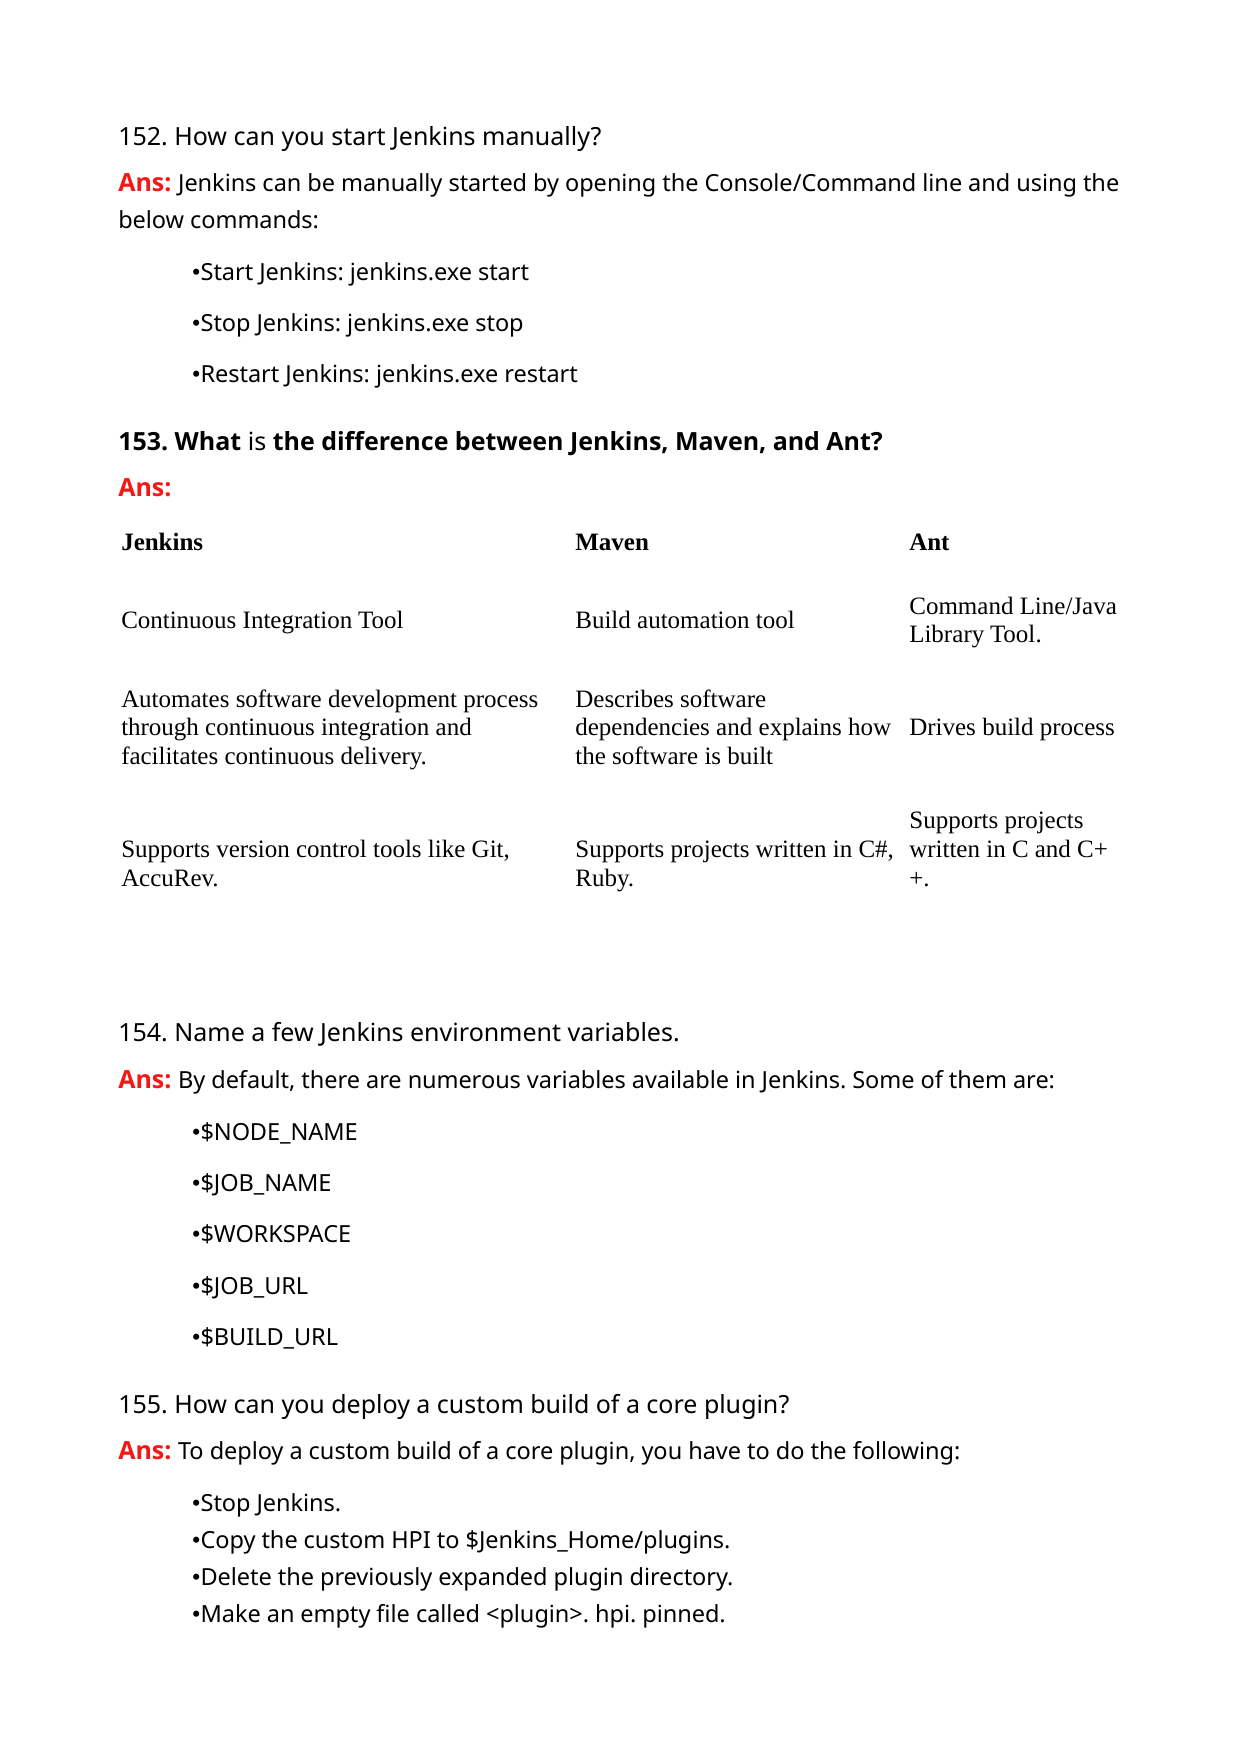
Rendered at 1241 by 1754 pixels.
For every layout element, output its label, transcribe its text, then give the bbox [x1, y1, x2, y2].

table_cell Command Line/Java Library Tool. [906, 588, 1122, 681]
list Delete the previously expanded plugin directory. [118, 1560, 1122, 1592]
subtitle 155. How can you deploy a custom build of a core plugin? [118, 1386, 1122, 1421]
table_header Ant [906, 524, 1122, 588]
text Ans: Jenkins can be manually started by opening the Console/Command line and using the below commands: [118, 165, 1122, 236]
list $NODE_NAME [118, 1115, 1122, 1147]
table_cell Automates software development process through continuous integration and facilitates continuous delivery. [118, 681, 572, 802]
subtitle 154. Name a few Jenkins environment variables. [118, 1015, 1122, 1049]
text Ans: [118, 470, 1122, 504]
list $BUILD_URL [118, 1321, 1122, 1352]
list Make an empty file called <plugin>. hpi. pinned. [118, 1597, 1122, 1629]
list $JOB_URL [118, 1269, 1122, 1301]
table_cell Supports version control tools like Git, AccuRev. [118, 802, 572, 953]
table_header Jenkins [118, 524, 572, 588]
table_cell Supports projects written in C#, Ruby. [572, 802, 906, 953]
table_cell Build automation tool [572, 588, 906, 681]
list Restart Jenkins: jenkins.exe restart [118, 358, 1122, 389]
table_cell Supports projects written in C and C++. [906, 802, 1122, 953]
table_header Maven [572, 524, 906, 588]
list $WORKSPACE [118, 1218, 1122, 1250]
list Stop Jenkins. [118, 1487, 1122, 1519]
text Ans: To deploy a custom build of a core plugin, you have to do the following: [118, 1433, 1122, 1467]
table_cell Drives build process [906, 681, 1122, 802]
table_cell Describes software dependencies and explains how the software is built [572, 681, 906, 802]
list $JOB_NAME [118, 1166, 1122, 1198]
text Ans: By default, there are numerous variables available in Jenkins. Some of them are: [118, 1061, 1122, 1095]
list Copy the custom HPI to $Jenkins_Home/plugins. [118, 1523, 1122, 1556]
list Start Jenkins: jenkins.exe start [118, 255, 1122, 287]
subtitle 153. What is the difference between Jenkins, Maven, and Ant? [118, 423, 1122, 458]
list Stop Jenkins: jenkins.exe stop [118, 306, 1122, 338]
table_cell Continuous Integration Tool [118, 588, 572, 681]
subtitle 152. How can you start Jenkins manually? [118, 118, 1122, 152]
